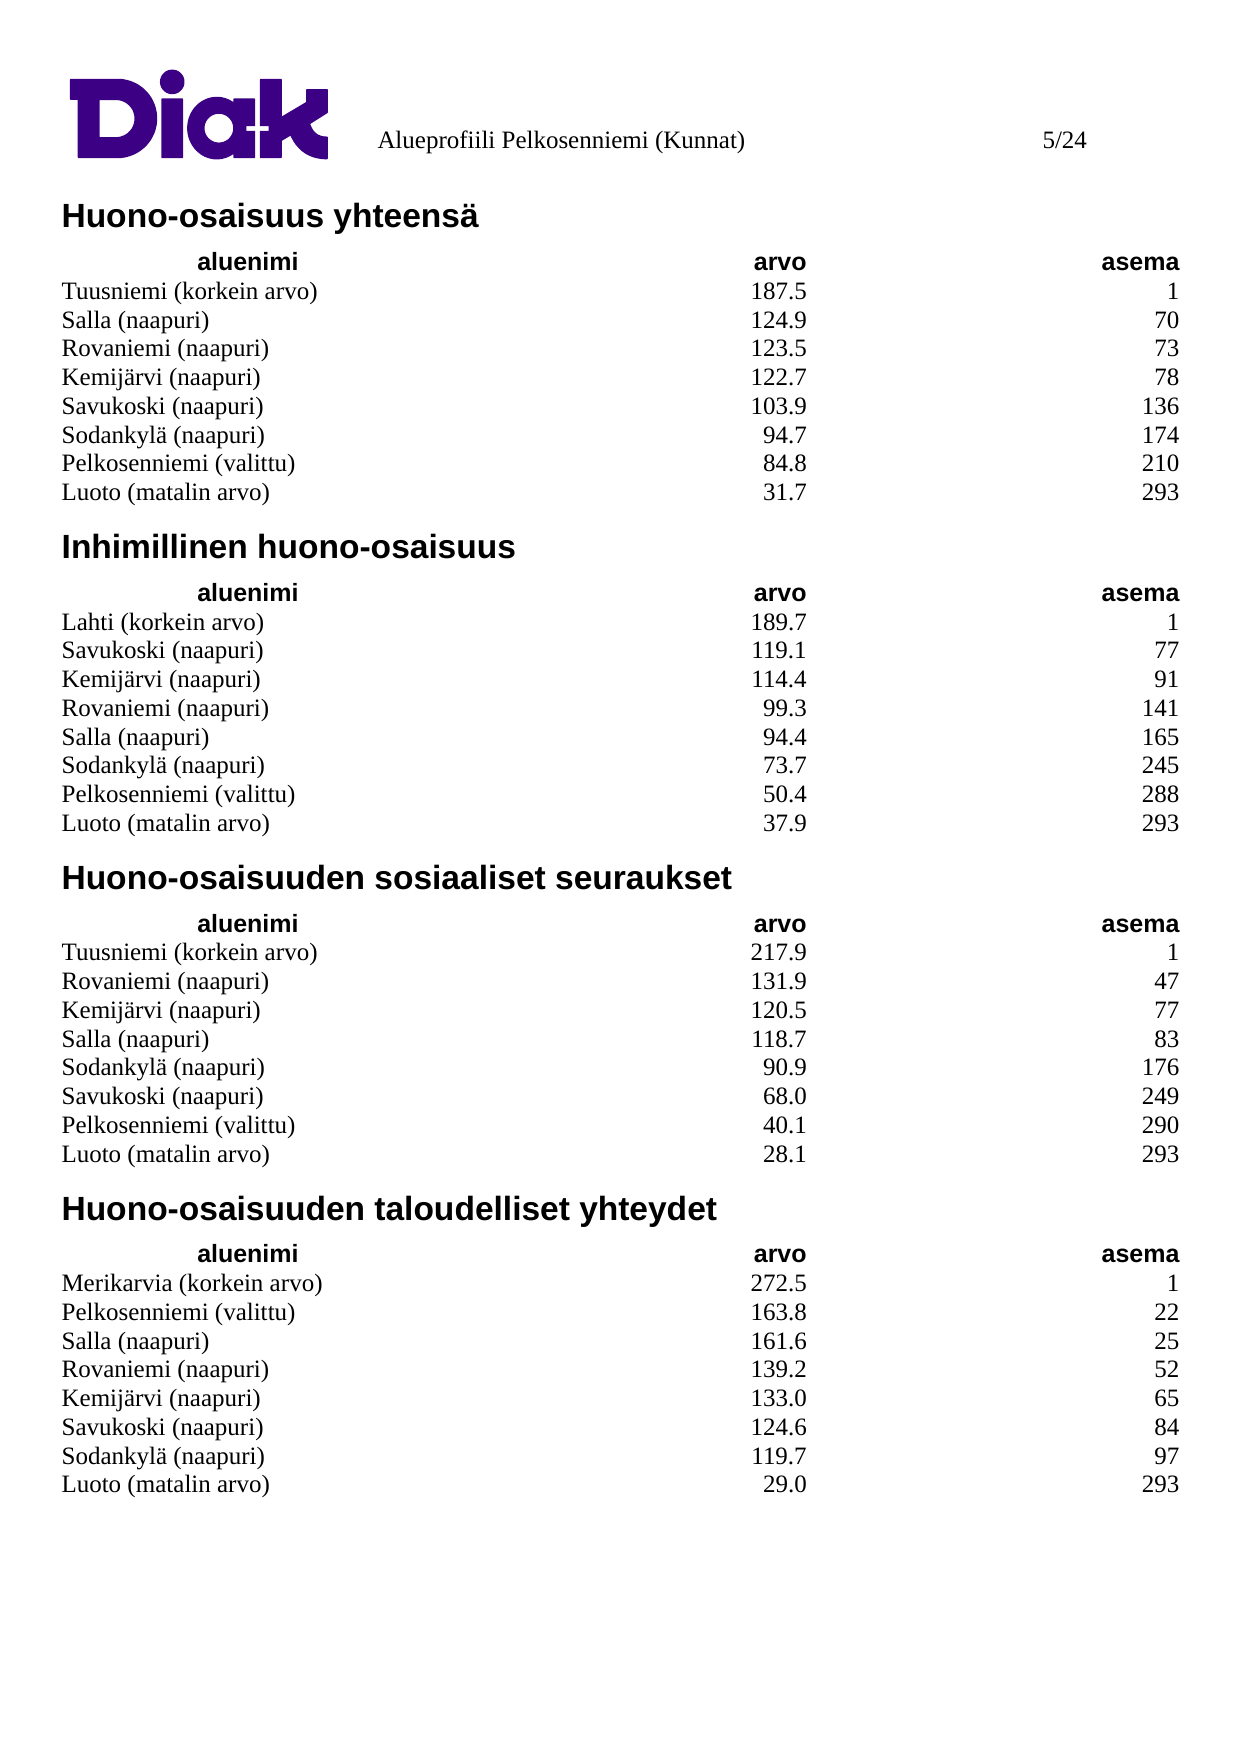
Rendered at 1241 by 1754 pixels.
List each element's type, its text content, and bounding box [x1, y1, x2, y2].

table_cell 131.9 [434, 966, 806, 995]
table_cell 174 [806, 420, 1179, 448]
table_cell Savukoski (naapuri) [61, 391, 434, 420]
table_cell 29.0 [434, 1470, 806, 1498]
table_cell 163.8 [434, 1297, 806, 1326]
table_cell Kemijärvi (naapuri) [61, 995, 434, 1024]
table_cell Sodankylä (naapuri) [61, 1053, 434, 1081]
table_cell 293 [806, 1470, 1179, 1498]
table_cell 136 [806, 391, 1179, 420]
table_cell 91 [806, 664, 1179, 693]
table_cell 165 [806, 722, 1179, 751]
table_cell 1 [806, 938, 1179, 966]
table_header asema [806, 247, 1179, 276]
table_cell 133.0 [434, 1383, 806, 1412]
table_cell 70 [806, 305, 1179, 333]
table_cell 293 [806, 808, 1179, 837]
table_cell Tuusniemi (korkein arvo) [61, 276, 434, 305]
table_cell 114.4 [434, 664, 806, 693]
table_cell Luoto (matalin arvo) [61, 1470, 434, 1498]
table_cell 120.5 [434, 995, 806, 1024]
table_header arvo [434, 578, 806, 607]
table_header asema [806, 578, 1179, 607]
table_cell 50.4 [434, 779, 806, 808]
table_cell 245 [806, 751, 1179, 779]
table_cell 99.3 [434, 693, 806, 722]
table_cell Luoto (matalin arvo) [61, 477, 434, 506]
table_cell 47 [806, 966, 1179, 995]
table_cell 77 [806, 636, 1179, 664]
table_cell 28.1 [434, 1139, 806, 1167]
table_header aluenimi [61, 909, 434, 937]
table_cell 84 [806, 1412, 1179, 1441]
subtitle Huono-osaisuus yhteensä [61, 196, 1179, 235]
table_cell Salla (naapuri) [61, 305, 434, 333]
table_cell 77 [806, 995, 1179, 1024]
table_cell 161.6 [434, 1326, 806, 1354]
table_cell Savukoski (naapuri) [61, 1412, 434, 1441]
table_header arvo [434, 1240, 806, 1268]
table_cell Rovaniemi (naapuri) [61, 1355, 434, 1383]
table_cell 119.1 [434, 636, 806, 664]
table_cell Pelkosenniemi (valittu) [61, 1297, 434, 1326]
table_cell Rovaniemi (naapuri) [61, 693, 434, 722]
table_cell 73 [806, 334, 1179, 362]
table_cell Salla (naapuri) [61, 1024, 434, 1052]
table_cell 123.5 [434, 334, 806, 362]
table_cell Sodankylä (naapuri) [61, 1441, 434, 1469]
table_cell 1 [806, 1268, 1179, 1297]
table_cell Rovaniemi (naapuri) [61, 966, 434, 995]
table_cell 141 [806, 693, 1179, 722]
table_cell Lahti (korkein arvo) [61, 607, 434, 636]
table_cell Salla (naapuri) [61, 1326, 434, 1354]
table_cell 84.8 [434, 449, 806, 477]
subtitle Huono-osaisuuden taloudelliset yhteydet [61, 1188, 1179, 1227]
table_header aluenimi [61, 1240, 434, 1268]
table_cell 65 [806, 1383, 1179, 1412]
table_cell 31.7 [434, 477, 806, 506]
table_cell 94.7 [434, 420, 806, 448]
table_cell 217.9 [434, 938, 806, 966]
subtitle Inhimillinen huono-osaisuus [61, 527, 1179, 566]
table_cell 187.5 [434, 276, 806, 305]
table_cell Luoto (matalin arvo) [61, 1139, 434, 1167]
table_cell 176 [806, 1053, 1179, 1081]
table_cell Kemijärvi (naapuri) [61, 362, 434, 391]
table_cell 189.7 [434, 607, 806, 636]
table_header arvo [434, 909, 806, 937]
table_cell 40.1 [434, 1110, 806, 1139]
table_cell 68.0 [434, 1081, 806, 1110]
table_cell 122.7 [434, 362, 806, 391]
table_header asema [806, 1240, 1179, 1268]
table_cell 119.7 [434, 1441, 806, 1469]
table_cell Merikarvia (korkein arvo) [61, 1268, 434, 1297]
table_cell 52 [806, 1355, 1179, 1383]
subtitle Huono-osaisuuden sosiaaliset seuraukset [61, 858, 1179, 896]
table_cell Tuusniemi (korkein arvo) [61, 938, 434, 966]
table_cell 288 [806, 779, 1179, 808]
table_header aluenimi [61, 578, 434, 607]
table_cell 290 [806, 1110, 1179, 1139]
table_cell Salla (naapuri) [61, 722, 434, 751]
table_cell 1 [806, 607, 1179, 636]
table_cell 124.9 [434, 305, 806, 333]
table_cell Luoto (matalin arvo) [61, 808, 434, 837]
table_cell 124.6 [434, 1412, 806, 1441]
table_cell Savukoski (naapuri) [61, 1081, 434, 1110]
table_cell 139.2 [434, 1355, 806, 1383]
table_cell 210 [806, 449, 1179, 477]
table_cell Pelkosenniemi (valittu) [61, 1110, 434, 1139]
table_cell 118.7 [434, 1024, 806, 1052]
table_cell 272.5 [434, 1268, 806, 1297]
table_cell 37.9 [434, 808, 806, 837]
table_cell 22 [806, 1297, 1179, 1326]
table_header aluenimi [61, 247, 434, 276]
table_cell 73.7 [434, 751, 806, 779]
table_cell Rovaniemi (naapuri) [61, 334, 434, 362]
table_cell Savukoski (naapuri) [61, 636, 434, 664]
table_cell 90.9 [434, 1053, 806, 1081]
table_header arvo [434, 247, 806, 276]
table_cell 1 [806, 276, 1179, 305]
table_cell 103.9 [434, 391, 806, 420]
table_cell 293 [806, 1139, 1179, 1167]
table_cell 249 [806, 1081, 1179, 1110]
table_cell Kemijärvi (naapuri) [61, 1383, 434, 1412]
table_cell 97 [806, 1441, 1179, 1469]
table_cell 25 [806, 1326, 1179, 1354]
table_cell 78 [806, 362, 1179, 391]
table_cell 83 [806, 1024, 1179, 1052]
table_cell Sodankylä (naapuri) [61, 751, 434, 779]
table_cell Pelkosenniemi (valittu) [61, 449, 434, 477]
table_cell Sodankylä (naapuri) [61, 420, 434, 448]
table_cell Kemijärvi (naapuri) [61, 664, 434, 693]
table_cell 293 [806, 477, 1179, 506]
table_cell 94.4 [434, 722, 806, 751]
table_header asema [806, 909, 1179, 937]
table_cell Pelkosenniemi (valittu) [61, 779, 434, 808]
